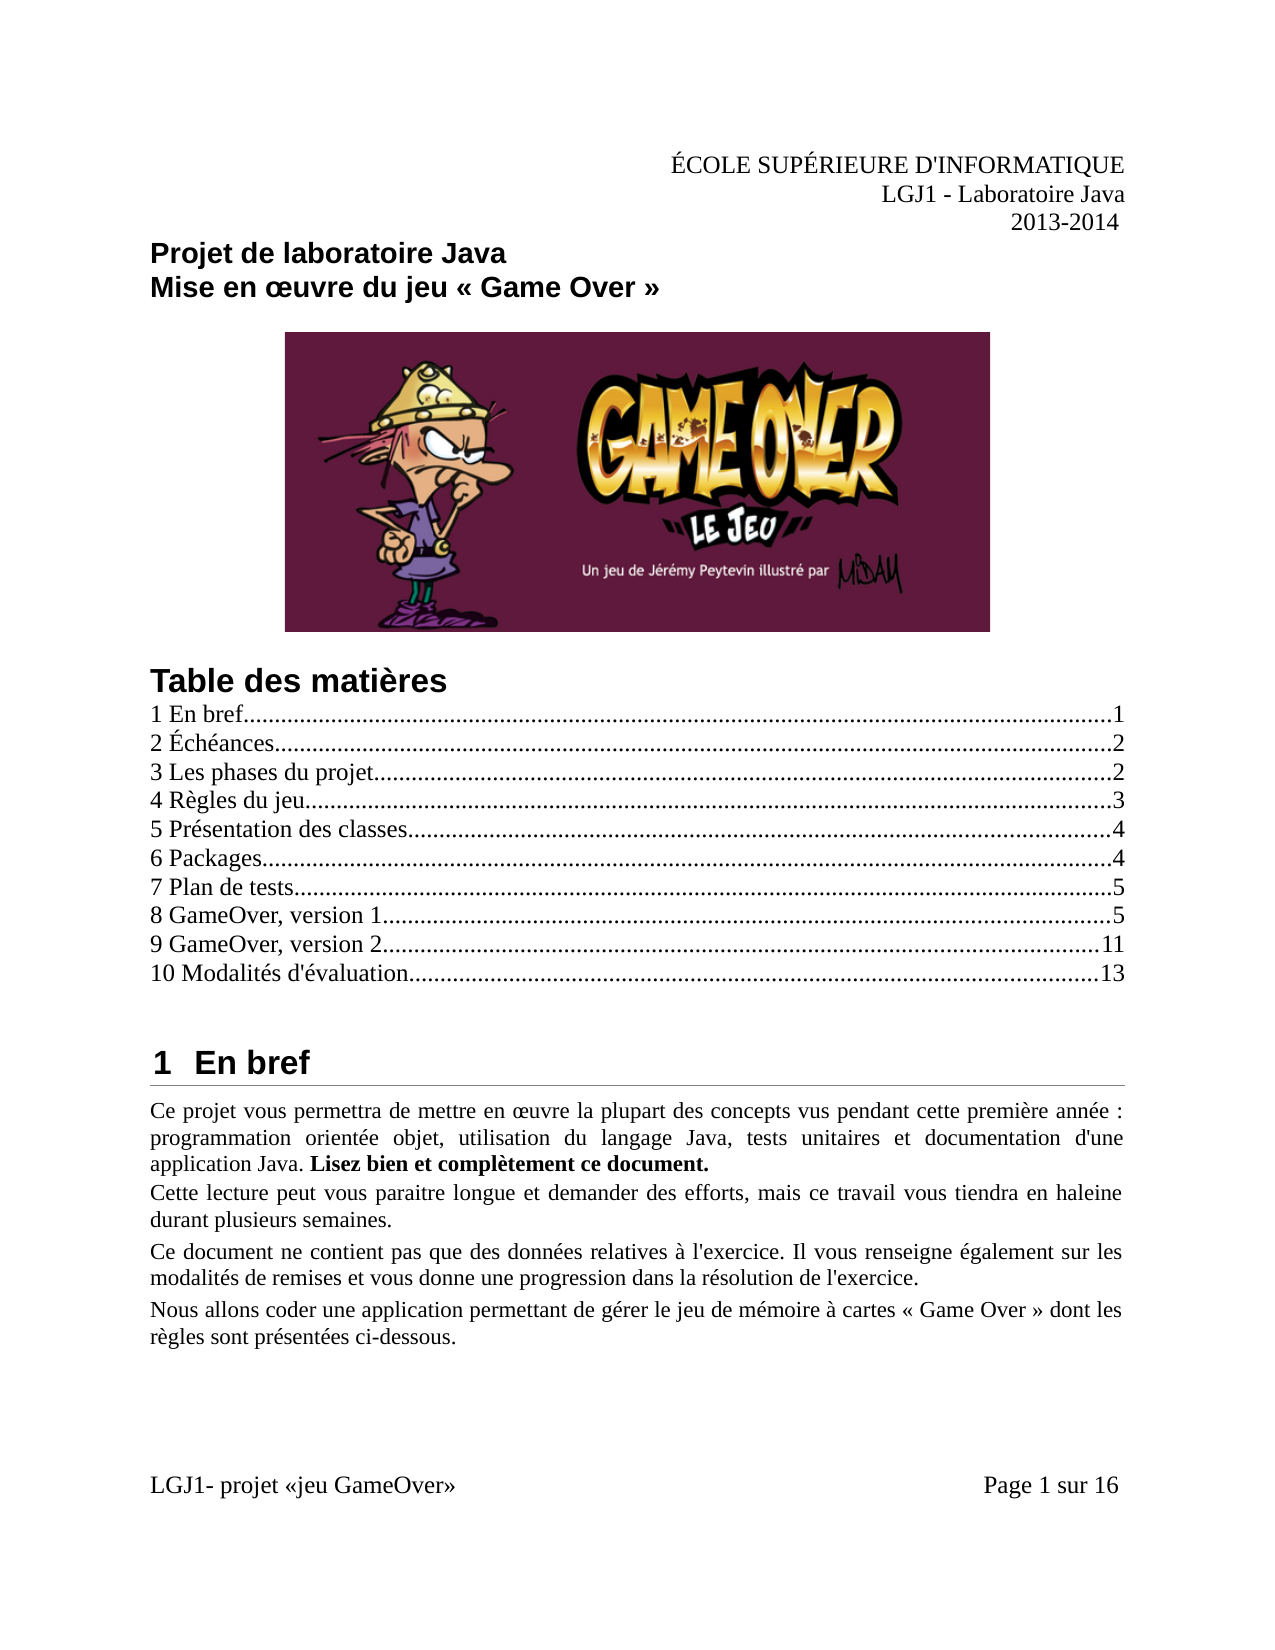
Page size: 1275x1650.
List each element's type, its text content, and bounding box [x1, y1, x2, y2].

subtitle Table des matières [150, 661, 1125, 699]
text Ce document ne contient pas que des données relatives à l'exercice. Il vous renseigne également sur les modalités de remises et vous donne une progression dans la résolution de l'exercice. [150, 1238, 1125, 1291]
text 6 Packages 4 [150, 843, 1125, 872]
text 5 Présentation des classes 4 [150, 814, 1125, 843]
text Cette lecture peut vous paraitre longue et demander des efforts, mais ce travail vous tiendra en haleine durant plusieurs semaines. [150, 1179, 1125, 1232]
text Ce projet vous permettra de mettre en œuvre la plupart des concepts vus pendant cette première année : programmation orientée objet, utilisation du langage Java, tests unitaires et documentation d'une application Java. Lisez bien et complètement ce document. [150, 1097, 1125, 1176]
subtitle En bref [150, 1040, 1125, 1085]
text 1 En bref 1 [150, 699, 1125, 728]
picture [284, 332, 991, 632]
text 4 Règles du jeu 3 [150, 785, 1125, 814]
text Nous allons coder une application permettant de gérer le jeu de mémoire à cartes « Game Over » dont les règles sont présentées ci-dessous. [150, 1296, 1125, 1349]
text Mise en œuvre du jeu « Game Over » [150, 270, 1125, 303]
text 9 GameOver, version 2 11 [150, 929, 1125, 958]
text ÉCOLE SUPÉRIEURE D'INFORMATIQUE [150, 150, 1125, 179]
text 3 Les phases du projet 2 [150, 757, 1125, 785]
text Projet de laboratoire Java [150, 236, 1125, 270]
text 8 GameOver, version 1 5 [150, 900, 1125, 929]
text 7 Plan de tests 5 [150, 872, 1125, 900]
text 10 Modalités d'évaluation 13 [150, 958, 1125, 987]
text LGJ1 - Laboratoire Java 2013-2014 [150, 179, 1125, 236]
text 2 Échéances 2 [150, 728, 1125, 757]
